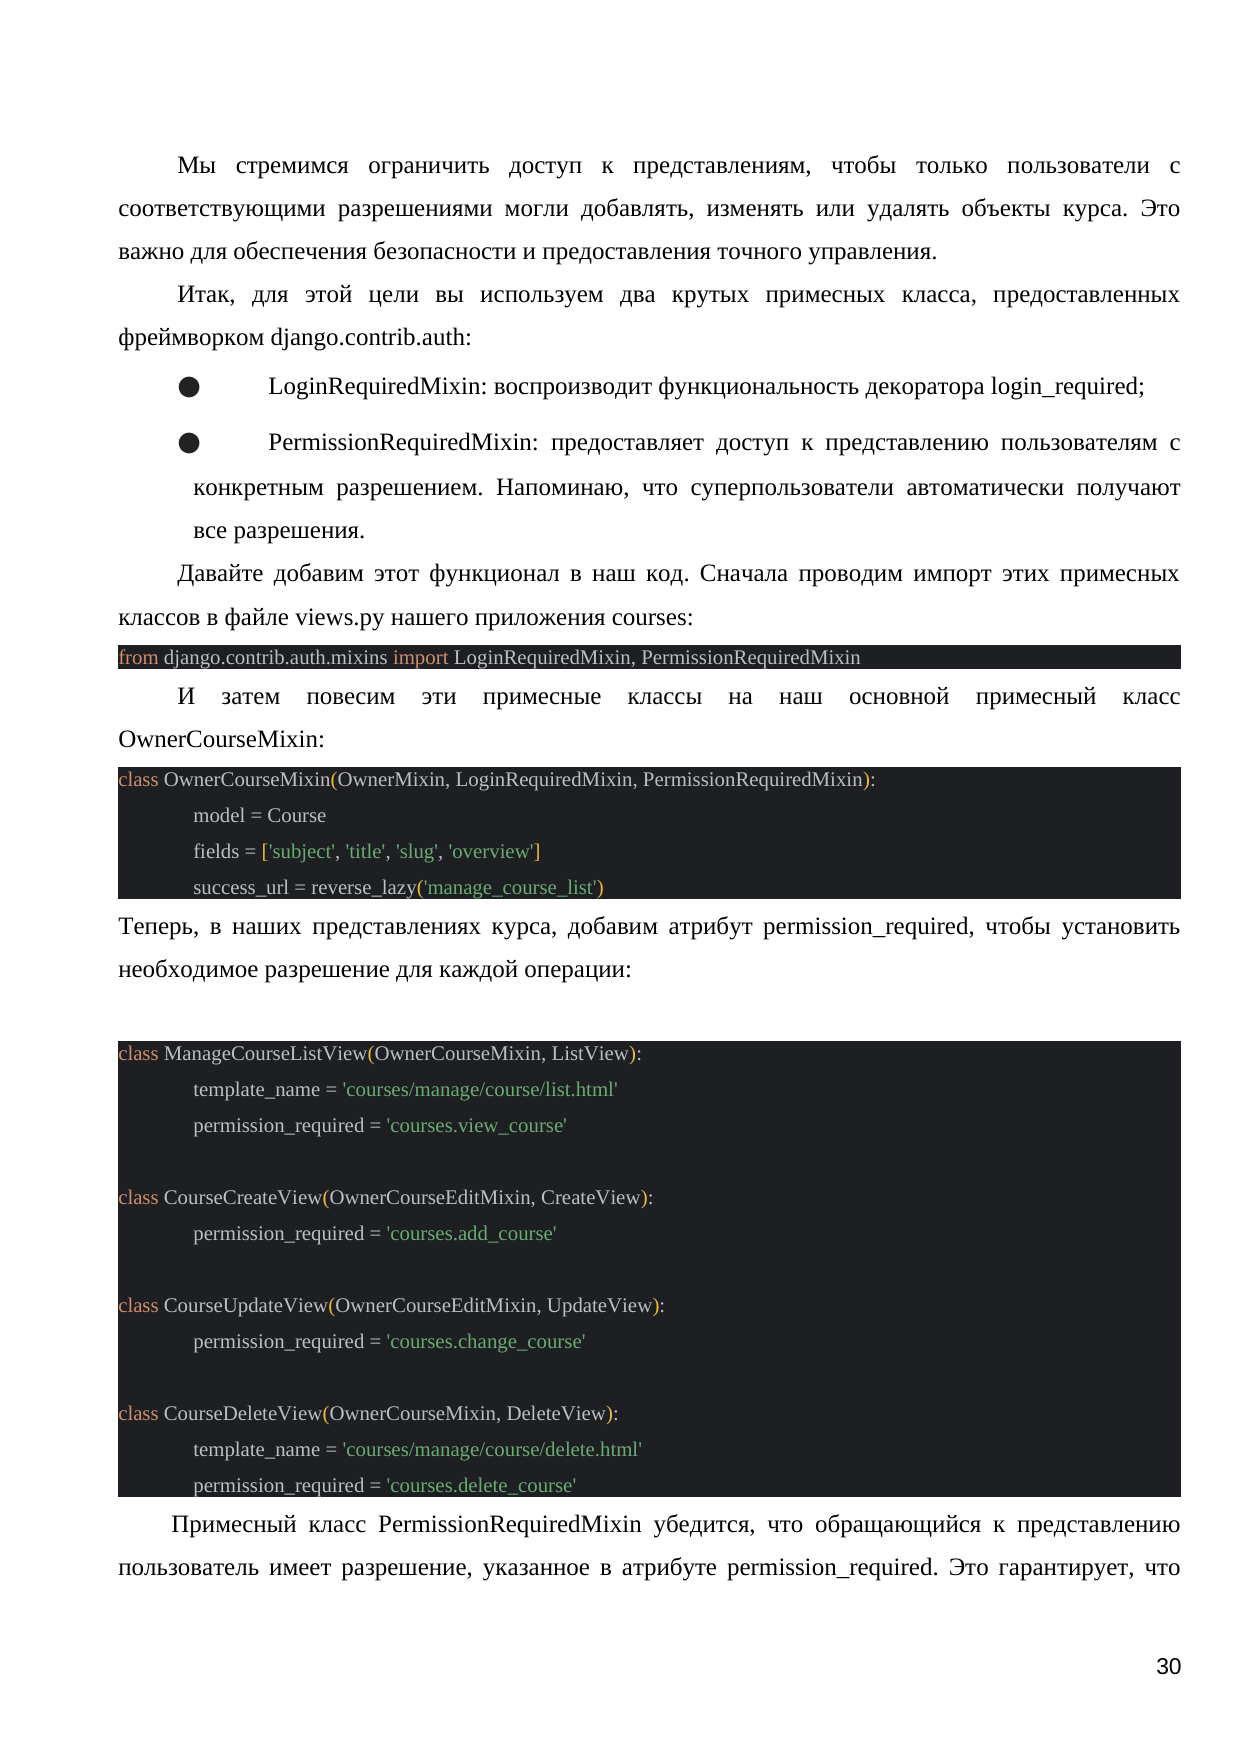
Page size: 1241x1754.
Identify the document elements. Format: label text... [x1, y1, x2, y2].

list LoginRequiredMixin: воспроизводит функциональность декоратора login_required; [177, 366, 1181, 402]
text permission_required = 'courses.change_course' [118, 1329, 1181, 1353]
text fields = ['subject', 'title', 'slug', 'overview'] [118, 839, 1181, 863]
text class OwnerCourseMixin(OwnerMixin, LoginRequiredMixin, PermissionRequiredMixin): [118, 767, 1181, 791]
text permission_required = 'courses.delete_course' [118, 1473, 1181, 1497]
text template_name = 'courses/manage/course/delete.html' [118, 1437, 1181, 1461]
text success_url = reverse_lazy('manage_course_list') [118, 875, 1181, 899]
text И затем повесим эти примесные классы на наш основной примесный класс OwnerCourseMixin: [118, 681, 1181, 753]
text Давайте добавим этот функционал в наш код. Сначала проводим импорт этих примесных классов в файле views.py нашего приложения courses: [118, 558, 1181, 630]
text permission_required = 'courses.view_course' [118, 1113, 1181, 1137]
text class CourseDeleteView(OwnerCourseMixin, DeleteView): [118, 1401, 1181, 1425]
text class CourseCreateView(OwnerCourseEditMixin, CreateView): [118, 1185, 1181, 1209]
list PermissionRequiredMixin: предоставляет доступ к представлению пользователям с конкретным разрешением. Напоминаю, что суперпользователи автоматически получают все разрешения. [177, 421, 1181, 544]
text Теперь, в наших представлениях курса, добавим атрибут permission_required, чтобы установить необходимое разрешение для каждой операции: [118, 911, 1181, 983]
text Итак, для этой цели вы используем два крутых примесных класса, предоставленных фреймворком django.contrib.auth: [118, 279, 1181, 351]
text from django.contrib.auth.mixins import LoginRequiredMixin, PermissionRequiredMixin [118, 645, 1181, 669]
text class ManageCourseListView(OwnerCourseMixin, ListView): [118, 1041, 1181, 1064]
text Мы стремимся ограничить доступ к представлениям, чтобы только пользователи с соответствующими разрешениями могли добавлять, изменять или удалять объекты курса. Это важно для обеспечения безопасности и предоставления точного управления. [118, 150, 1181, 265]
text Примесный класс PermissionRequiredMixin убедится, что обращающийся к представлению пользователь имеет разрешение, указанное в атрибуте permission_required. Это гарантирует, что [118, 1509, 1181, 1581]
text model = Course [118, 803, 1181, 827]
text class CourseUpdateView(OwnerCourseEditMixin, UpdateView): [118, 1293, 1181, 1317]
text template_name = 'courses/manage/course/list.html' [118, 1077, 1181, 1101]
text permission_required = 'courses.add_course' [118, 1221, 1181, 1245]
